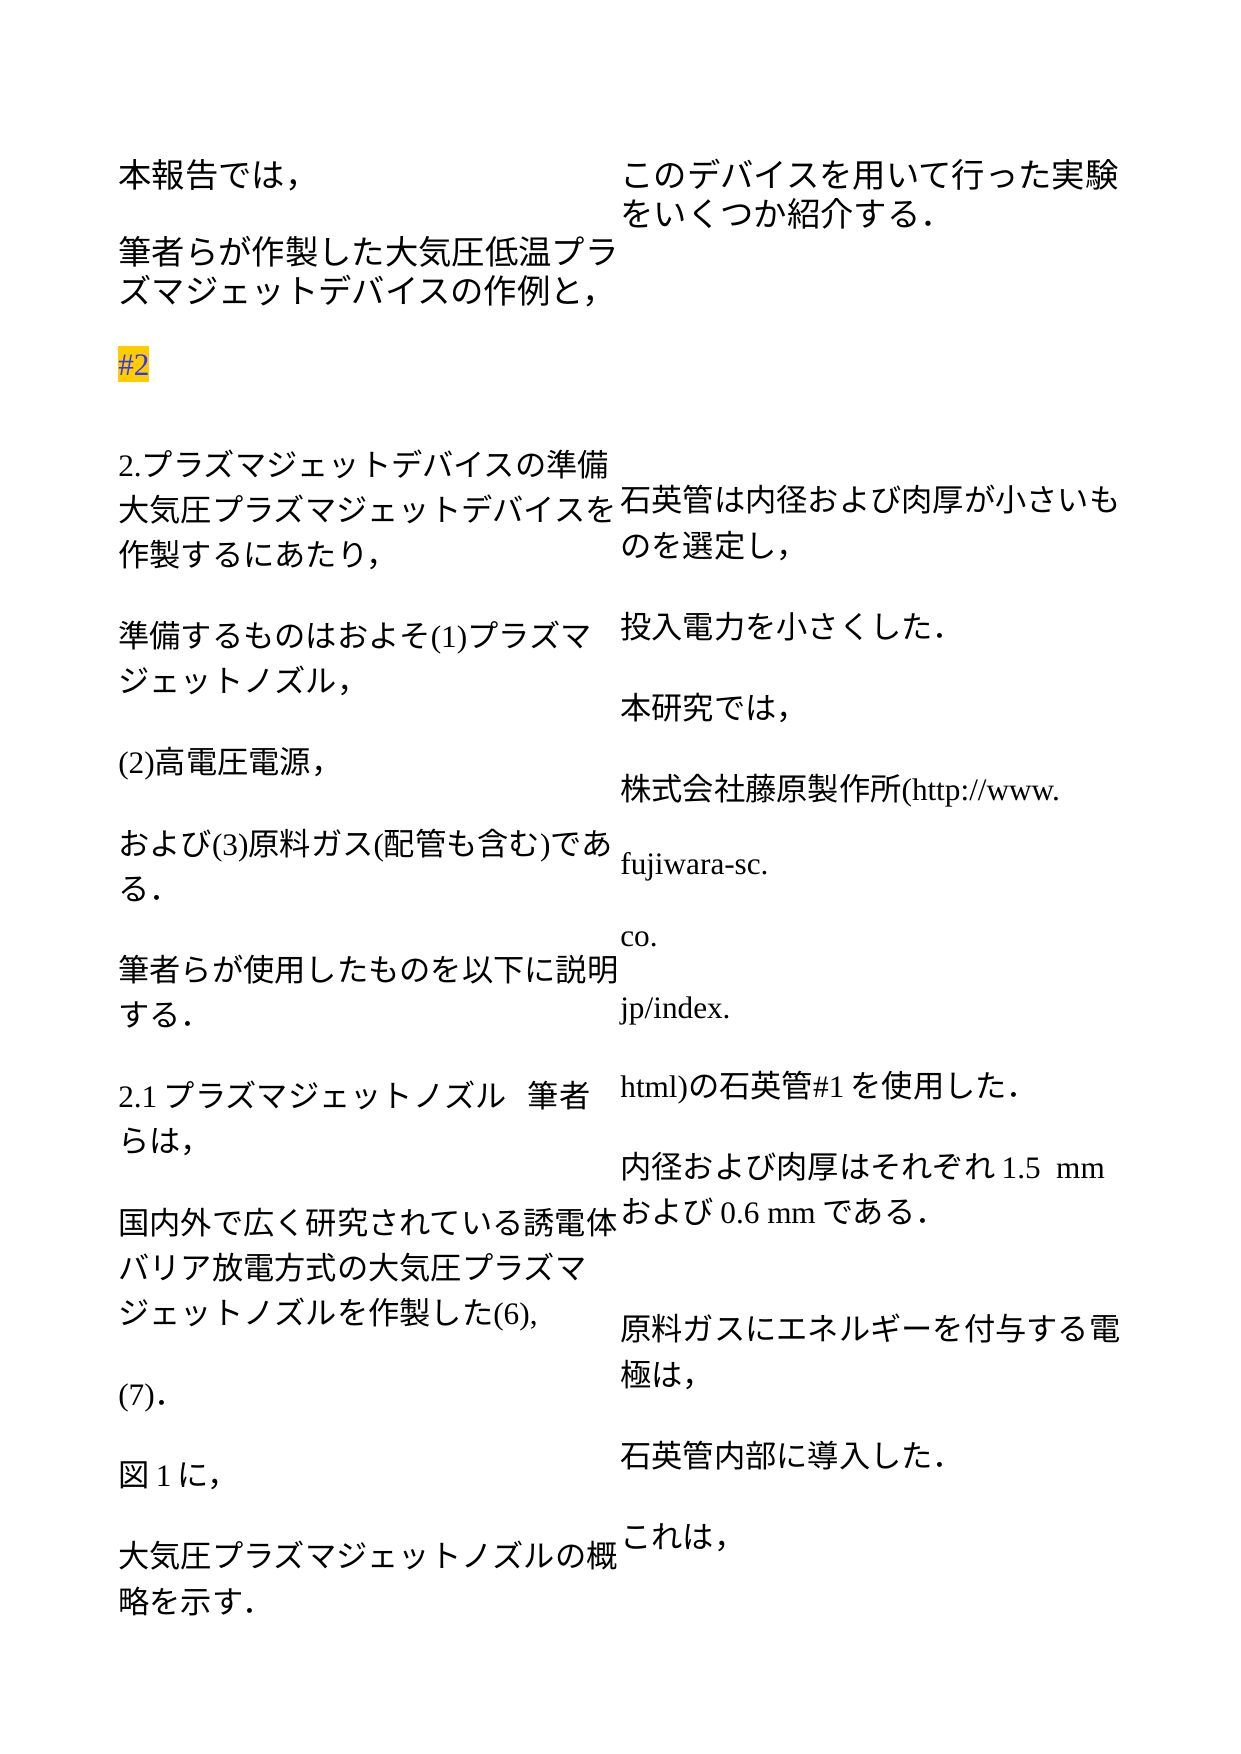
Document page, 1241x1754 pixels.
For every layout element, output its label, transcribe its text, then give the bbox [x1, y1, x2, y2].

text 株式会社藤原製作所(http://www. [620, 764, 1122, 809]
text 2.1プラズマジェットノズル 筆者らは， [118, 1071, 620, 1162]
text 図1に， [118, 1451, 620, 1496]
text このデバイスを用いて行った実験をいくつか紹介する． [620, 157, 1122, 233]
text 本報告では， [118, 157, 620, 195]
text 大気圧プラズマジェットデバイスを作製するにあたり， [118, 485, 620, 575]
text html)の石英管#1を使用した． [620, 1061, 1122, 1106]
text 準備するものはおよそ(1)プラズマジェットノズル， [118, 611, 620, 702]
text 内径および肉厚はそれぞれ1.5 mmおよび0.6 mmである． [620, 1142, 1122, 1233]
text これは， [620, 1512, 1122, 1557]
text および(3)原料ガス(配管も含む)である． [118, 819, 620, 909]
text 原料ガスにエネルギーを付与する電極は， [620, 1304, 1122, 1395]
text 筆者らが作製した大気圧低温プラズマジェットデバイスの作例と， [118, 233, 620, 310]
text jp/index. [620, 989, 1122, 1025]
text 2.プラズマジェットデバイスの準備 [118, 440, 620, 485]
text 大気圧プラズマジェットノズルの概略を示す． [118, 1532, 620, 1622]
text #2 [118, 346, 1122, 382]
text (7)． [118, 1369, 620, 1414]
text co. [620, 917, 1122, 953]
text 石英管内部に導入した． [620, 1431, 1122, 1476]
text fujiwara-sc. [620, 845, 1122, 881]
text 筆者らが使用したものを以下に説明する． [118, 945, 620, 1036]
text 本研究では， [620, 683, 1122, 728]
text 国内外で広く研究されている誘電体バリア放電方式の大気圧プラズマジェットノズルを作製した(6), [118, 1198, 620, 1333]
text 投入電力を小さくした． [620, 602, 1122, 647]
text (2)高電圧電源， [118, 738, 620, 783]
text 石英管は内径および肉厚が小さいものを選定し， [620, 476, 1122, 566]
